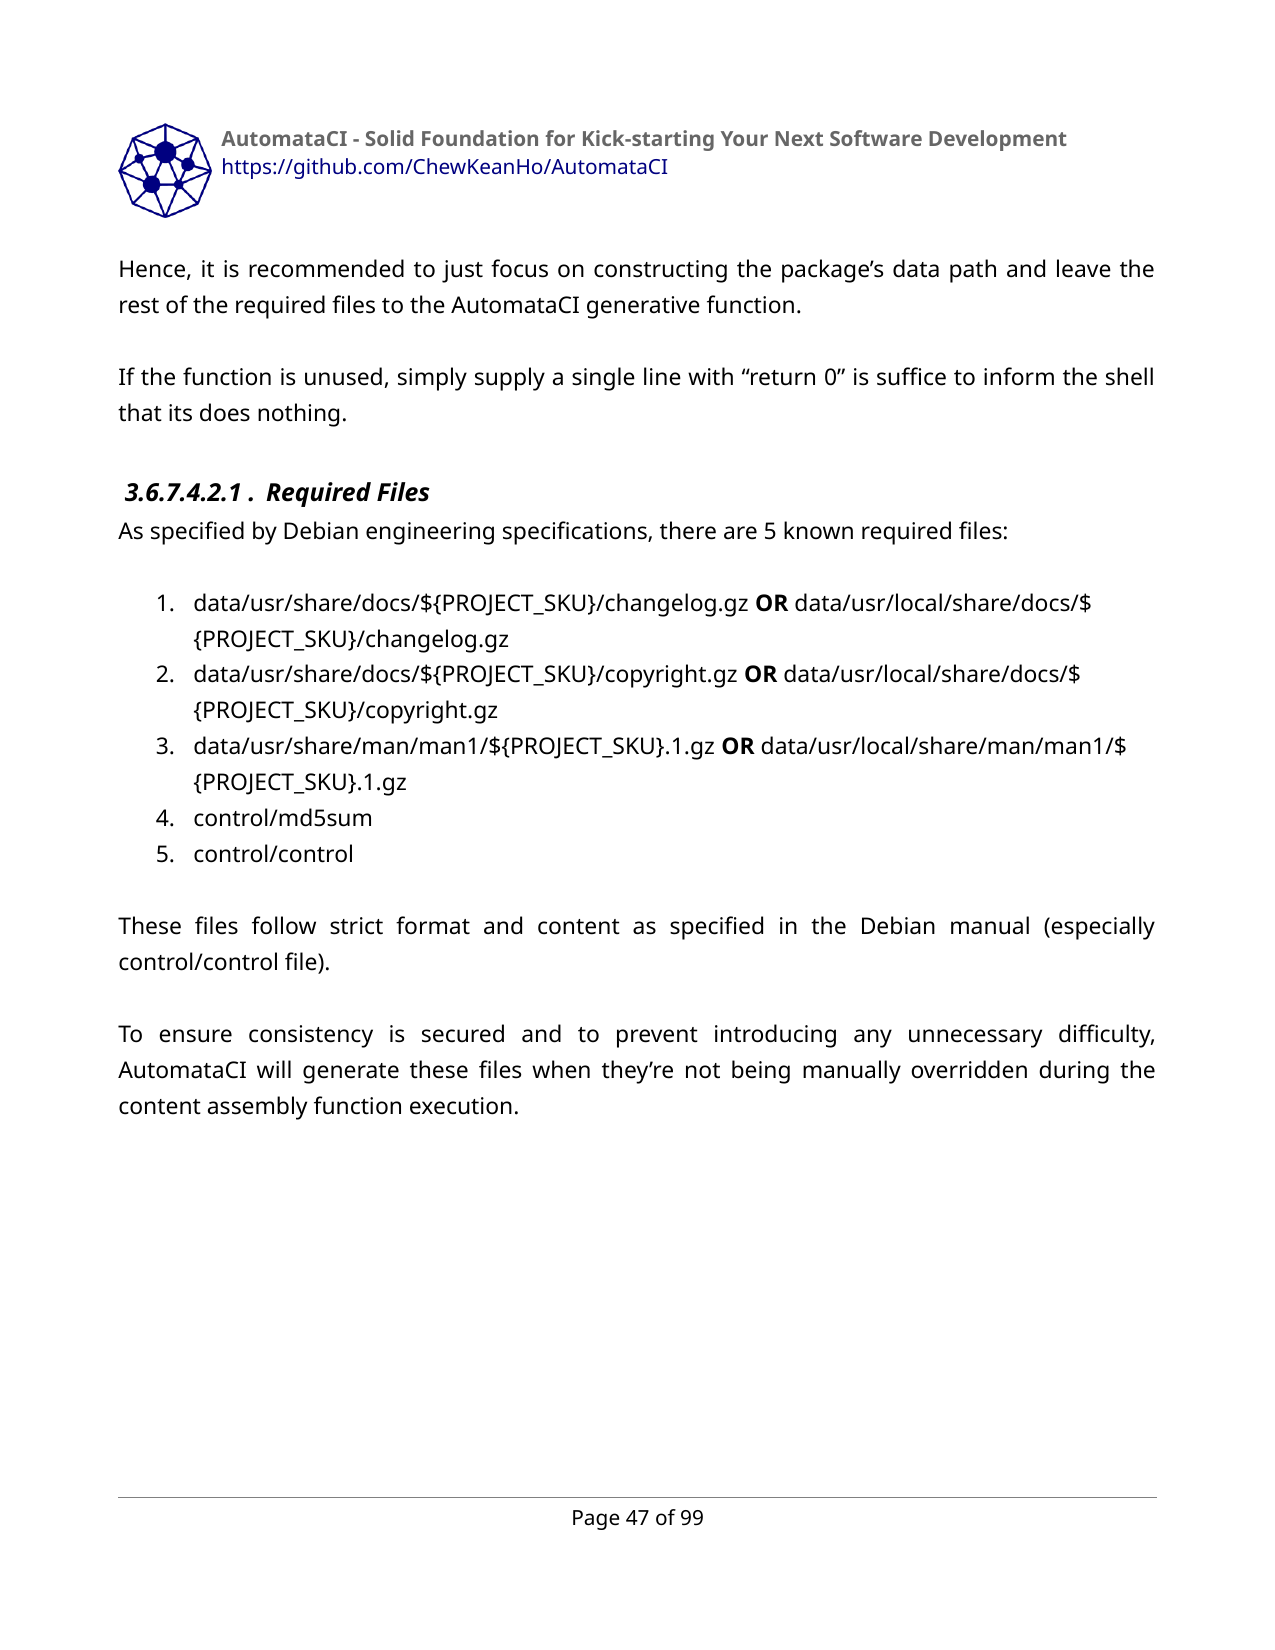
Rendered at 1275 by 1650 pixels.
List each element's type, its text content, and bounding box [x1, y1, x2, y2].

text Hence, it is recommended to just focus on constructing the package’s data path and leave the rest of the required files to the AutomataCI generative function. [118, 253, 1157, 320]
picture [118, 123, 212, 218]
text To ensure consistency is secured and to prevent introducing any unnecessary difficulty, AutomataCI will generate these files when they’re not being manually overridden during the content assembly function execution. [118, 1018, 1157, 1121]
subtitle Required Files [118, 475, 1157, 508]
list data/usr/share/docs/${PROJECT_SKU}/changelog.gz OR data/usr/local/share/docs/${PROJECT_SKU}/changelog.gz [156, 587, 1157, 654]
list data/usr/share/docs/${PROJECT_SKU}/copyright.gz OR data/usr/local/share/docs/${PROJECT_SKU}/copyright.gz [156, 658, 1157, 726]
text If the function is unused, simply supply a single line with “return 0” is suffice to inform the shell that its does nothing. [118, 361, 1157, 428]
list data/usr/share/man/man1/${PROJECT_SKU}.1.gz OR data/usr/local/share/man/man1/${PROJECT_SKU}.1.gz [156, 730, 1157, 797]
list control/control [156, 838, 1157, 869]
list control/md5sum [156, 802, 1157, 833]
text These files follow strict format and content as specified in the Debian manual (especially control/control file). [118, 910, 1157, 977]
text As specified by Debian engineering specifications, there are 5 known required files: [118, 515, 1157, 546]
